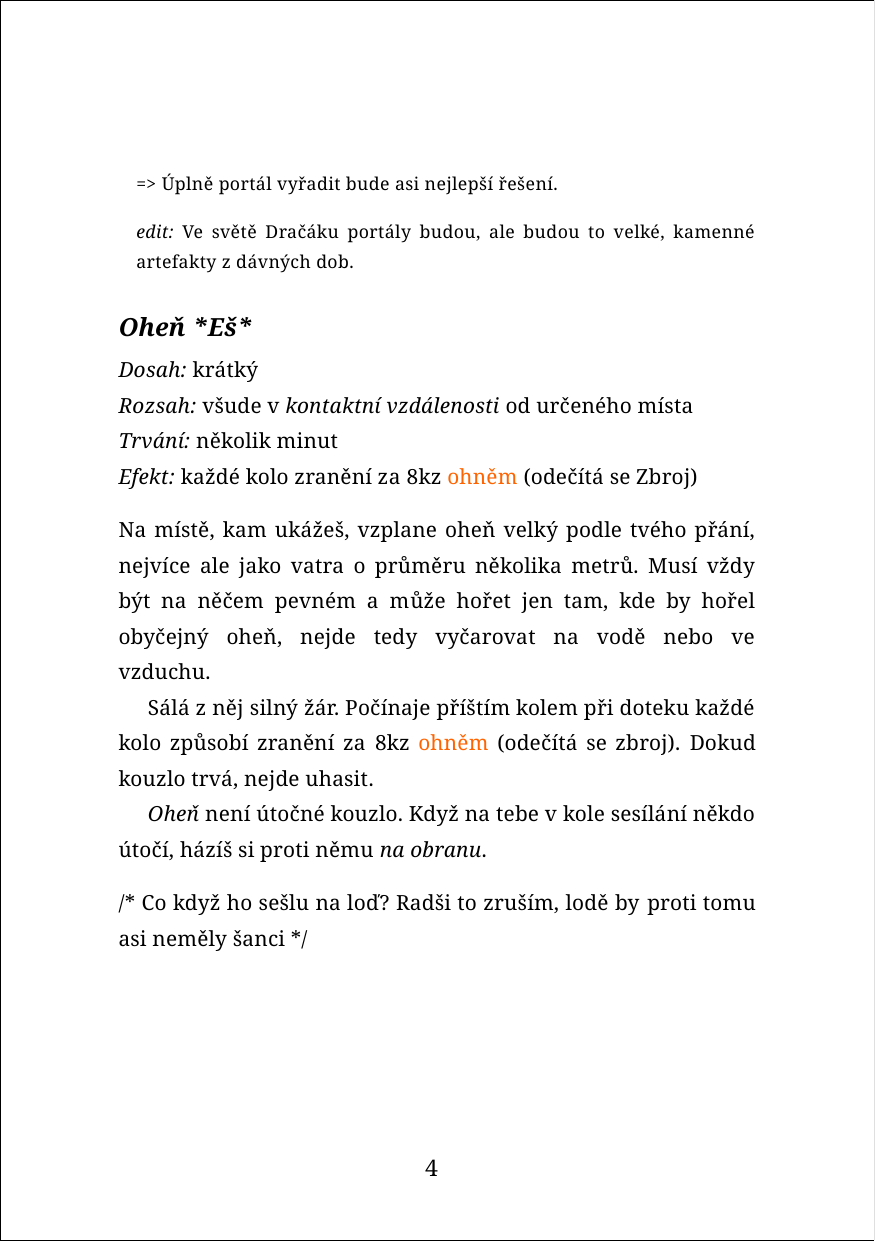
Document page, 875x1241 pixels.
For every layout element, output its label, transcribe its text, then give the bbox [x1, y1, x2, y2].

text => Úplně portál vyřadit bude asi nejlepší řešení. [136, 172, 756, 196]
subtitle Oheň *Eš* [118, 309, 756, 344]
text /* Co když ho sešlu na loď? Radši to zruším, lodě by proti tomu asi neměly šanci */ [118, 888, 756, 952]
text Dosah: krátký Rozsah: všude v kontaktní vzdálenosti od určeného místa Trvání: několik minut Efekt: každé kolo zranění za 8kz ohněm (odečítá se Zbroj) [118, 355, 756, 490]
text Na místě, kam ukážeš, vzplane oheň velký podle tvého přání, nejvíce ale jako vatra o průměru několika metrů. Musí vždy být na něčem pevném a může hořet jen tam, kde by hořel obyčejný oheň, nejde tedy vyčarovat na vodě nebo ve vzduchu. Sálá z něj silný žár. Počínaje příštím kolem při doteku každé kolo způsobí zranění za 8kz ohněm (odečítá se zbroj). Dokud kouzlo trvá, nejde uhasit. Oheň není útočné kouzlo. Když na tebe v kole sesílání někdo útočí, házíš si proti němu na obranu. [118, 515, 756, 863]
text edit: Ve světě Dračáku portály budou, ale budou to velké, kamenné artefakty z dávných dob. [136, 220, 756, 274]
